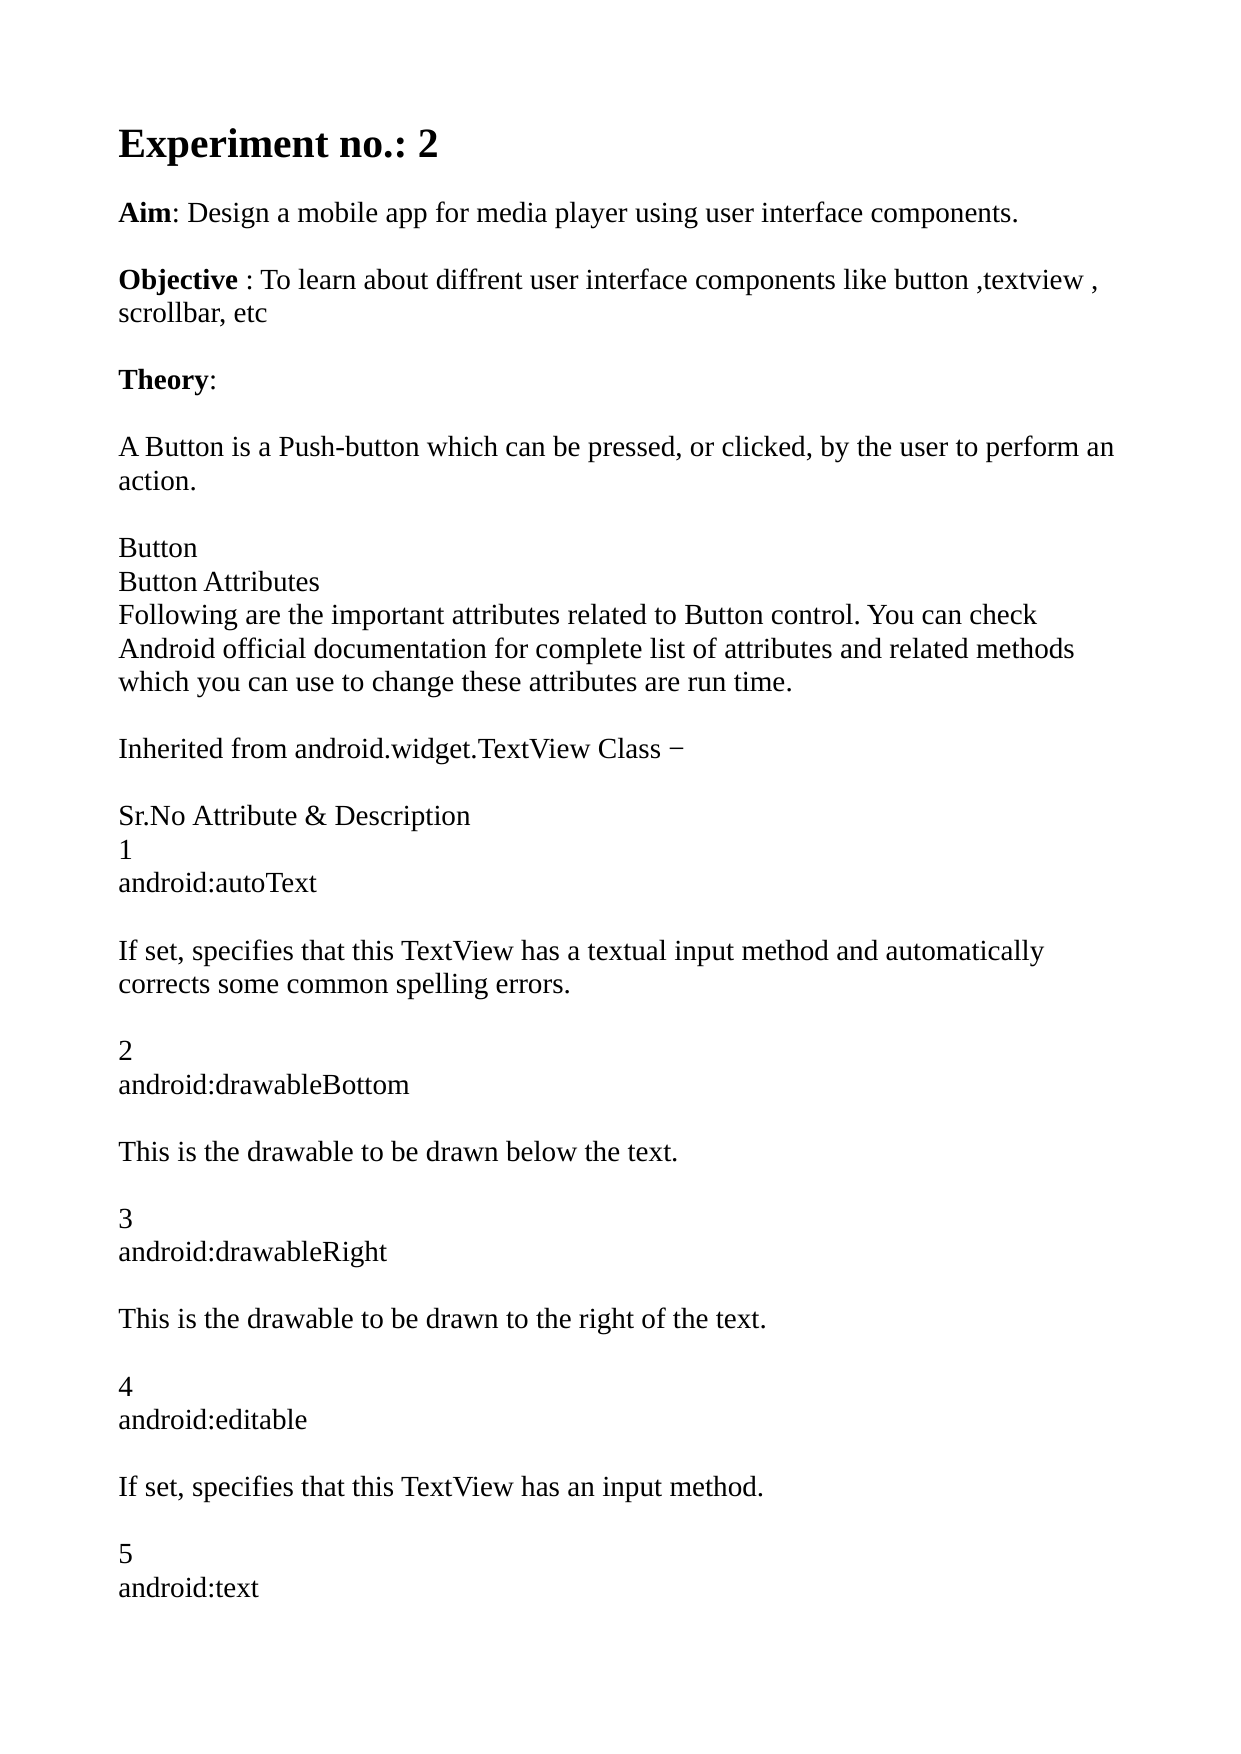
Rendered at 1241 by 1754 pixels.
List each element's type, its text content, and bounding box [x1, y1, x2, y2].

text 2 [118, 1033, 1122, 1067]
text android:autoText [118, 866, 1122, 899]
text Button [118, 530, 1122, 564]
text android:text [118, 1570, 1122, 1603]
text If set, specifies that this TextView has a textual input method and automatically corrects some common spelling errors. [118, 933, 1122, 1000]
text Aim: Design a mobile app for media player using user interface components. [118, 195, 1122, 228]
text 4 [118, 1369, 1122, 1402]
text 5 [118, 1536, 1122, 1570]
text Inherited from android.widget.TextView Class − [118, 731, 1122, 765]
text Following are the important attributes related to Button control. You can check Android official documentation for complete list of attributes and related methods which you can use to change these attributes are run time. [118, 597, 1122, 698]
text android:drawableRight [118, 1234, 1122, 1268]
text Experiment no.: 2 [118, 118, 1122, 166]
text Button Attributes [118, 564, 1122, 597]
text 1 [118, 832, 1122, 866]
text Objective : To learn about diffrent user interface components like button ,textview , scrollbar, etc [118, 262, 1122, 329]
text A Button is a Push-button which can be pressed, or clicked, by the user to perform an action. [118, 429, 1122, 497]
text android:editable [118, 1402, 1122, 1436]
text This is the drawable to be drawn to the right of the text. [118, 1302, 1122, 1335]
text Theory: [118, 362, 1122, 396]
text This is the drawable to be drawn below the text. [118, 1134, 1122, 1167]
text If set, specifies that this TextView has an input method. [118, 1469, 1122, 1503]
text 3 [118, 1201, 1122, 1234]
text android:drawableBottom [118, 1067, 1122, 1100]
text Sr.No Attribute & Description [118, 798, 1122, 832]
